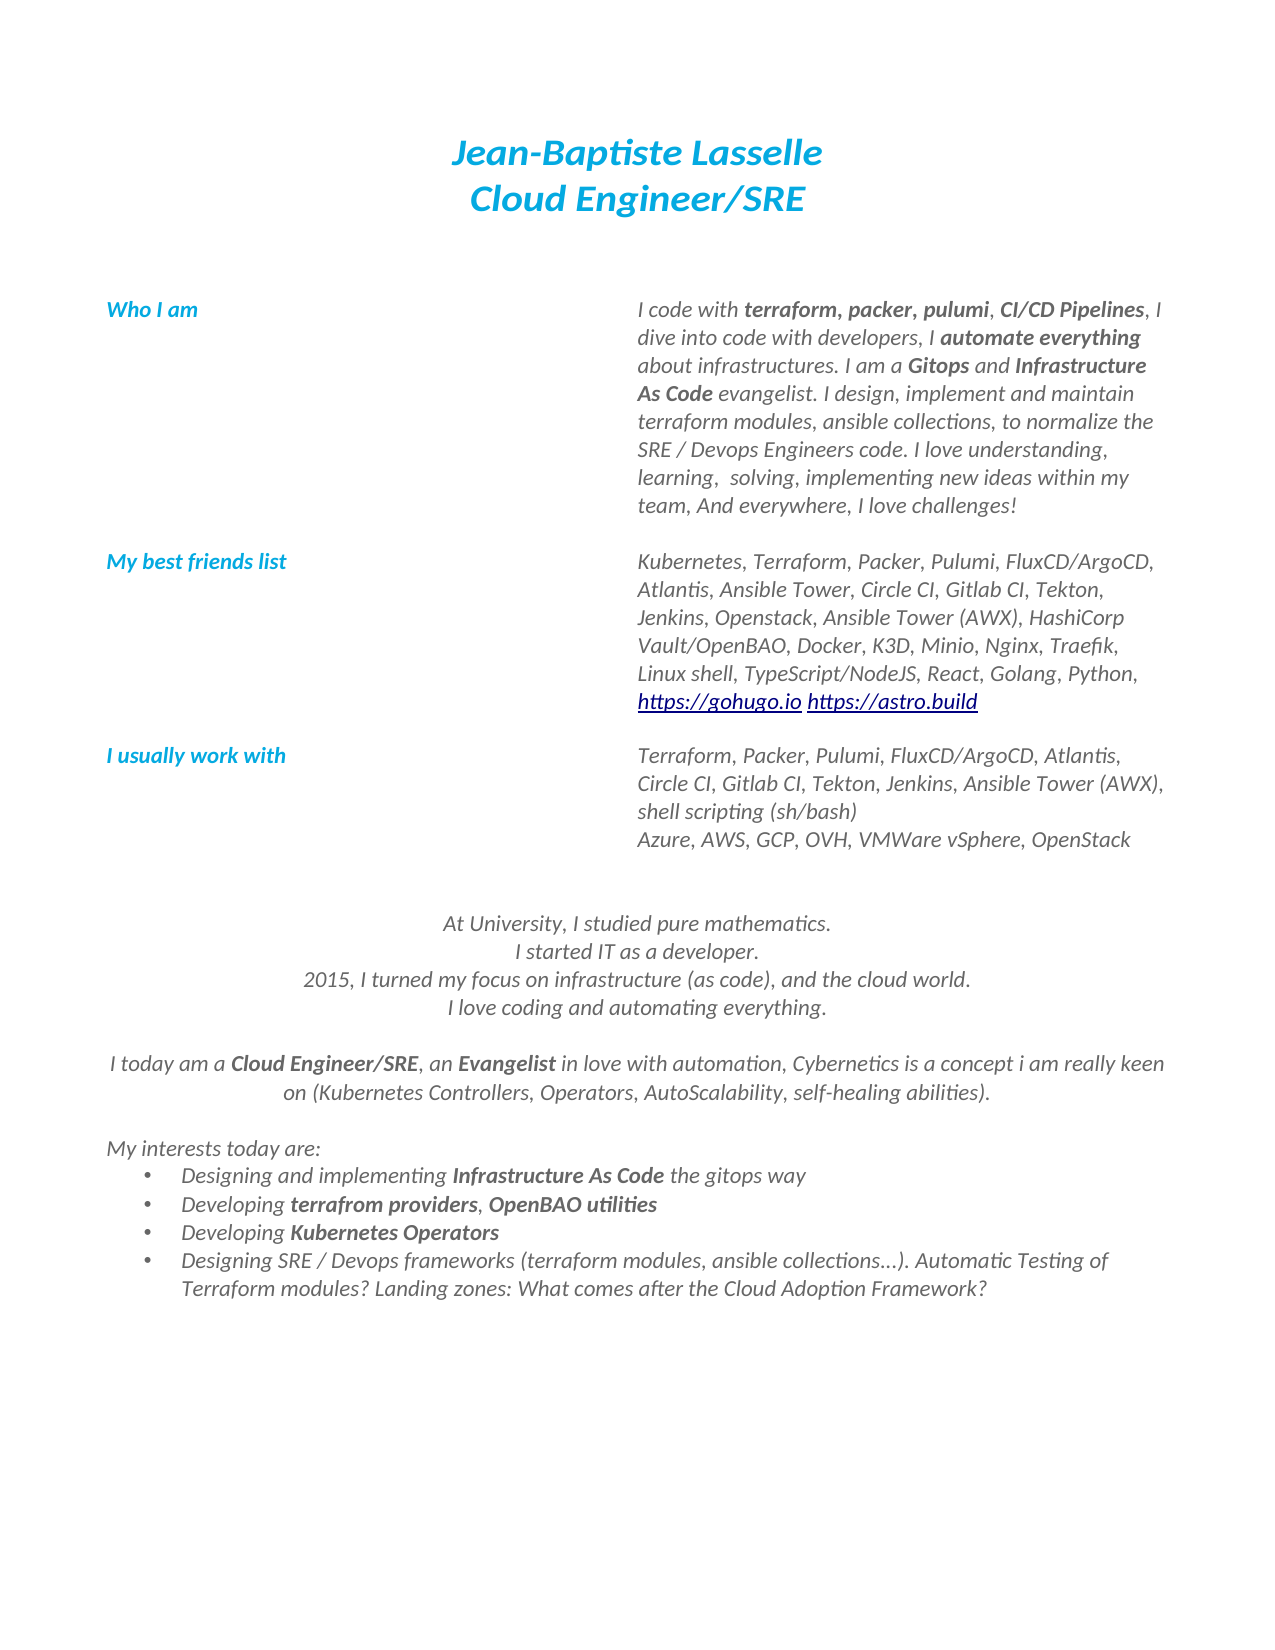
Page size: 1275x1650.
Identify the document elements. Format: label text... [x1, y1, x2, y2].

table_header Who I am [106, 295, 637, 547]
text Cloud Engineer/SRE [106, 175, 1169, 221]
list Designing and implementing Infrastructure As Code the gitops way [144, 1162, 1169, 1190]
text 2015, I turned my focus on infrastructure (as code), and the cloud world. [106, 966, 1169, 993]
text I today am a Cloud Engineer/SRE, an Evangelist in love with automation, Cybernetics is a concept i am really keen on (Kubernetes Controllers, Operators, AutoScalability, self-healing abilities). [106, 1049, 1169, 1106]
table_cell My best friends list [106, 547, 637, 741]
text My interests today are: [106, 1134, 1169, 1162]
text I love coding and automating everything. [106, 993, 1169, 1022]
list Developing Kubernetes Operators [144, 1218, 1169, 1246]
table_cell Terraform, Packer, Pulumi, FluxCD/ArgoCD, Atlantis, Circle CI, Gitlab CI, Tekton, Jenkins, Ansible Tower (AWX), shell scripting (sh/bash) Azure, AWS, GCP, OVH, VMWare vSphere, OpenStack [638, 741, 1169, 853]
text At University, I studied pure mathematics. [106, 909, 1169, 937]
list Developing terrafrom providers, OpenBAO utilities [144, 1190, 1169, 1218]
table_cell Kubernetes, Terraform, Packer, Pulumi, FluxCD/ArgoCD, Atlantis, Ansible Tower, Circle CI, Gitlab CI, Tekton, Jenkins, Openstack, Ansible Tower (AWX), HashiCorp Vault/OpenBAO, Docker, K3D, Minio, Nginx, Traefik, Linux shell, TypeScript/NodeJS, React, Golang, Python, https://gohugo.io https://astro.build [638, 547, 1169, 741]
table_header I code with terraform, packer, pulumi, CI/CD Pipelines, I dive into code with developers, I automate everything about infrastructures. I am a Gitops and Infrastructure As Code evangelist. I design, implement and maintain terraform modules, ansible collections, to normalize the SRE / Devops Engineers code. I love understanding, learning, solving, implementing new ideas within my team, And everywhere, I love challenges! [638, 295, 1169, 547]
list Designing SRE / Devops frameworks (terraform modules, ansible collections...). Automatic Testing of Terraform modules? Landing zones: What comes after the Cloud Adoption Framework? [144, 1246, 1169, 1302]
text Jean-Baptiste Lasselle [106, 129, 1169, 175]
text I started IT as a developer. [106, 937, 1169, 966]
table_cell I usually work with [106, 741, 637, 853]
